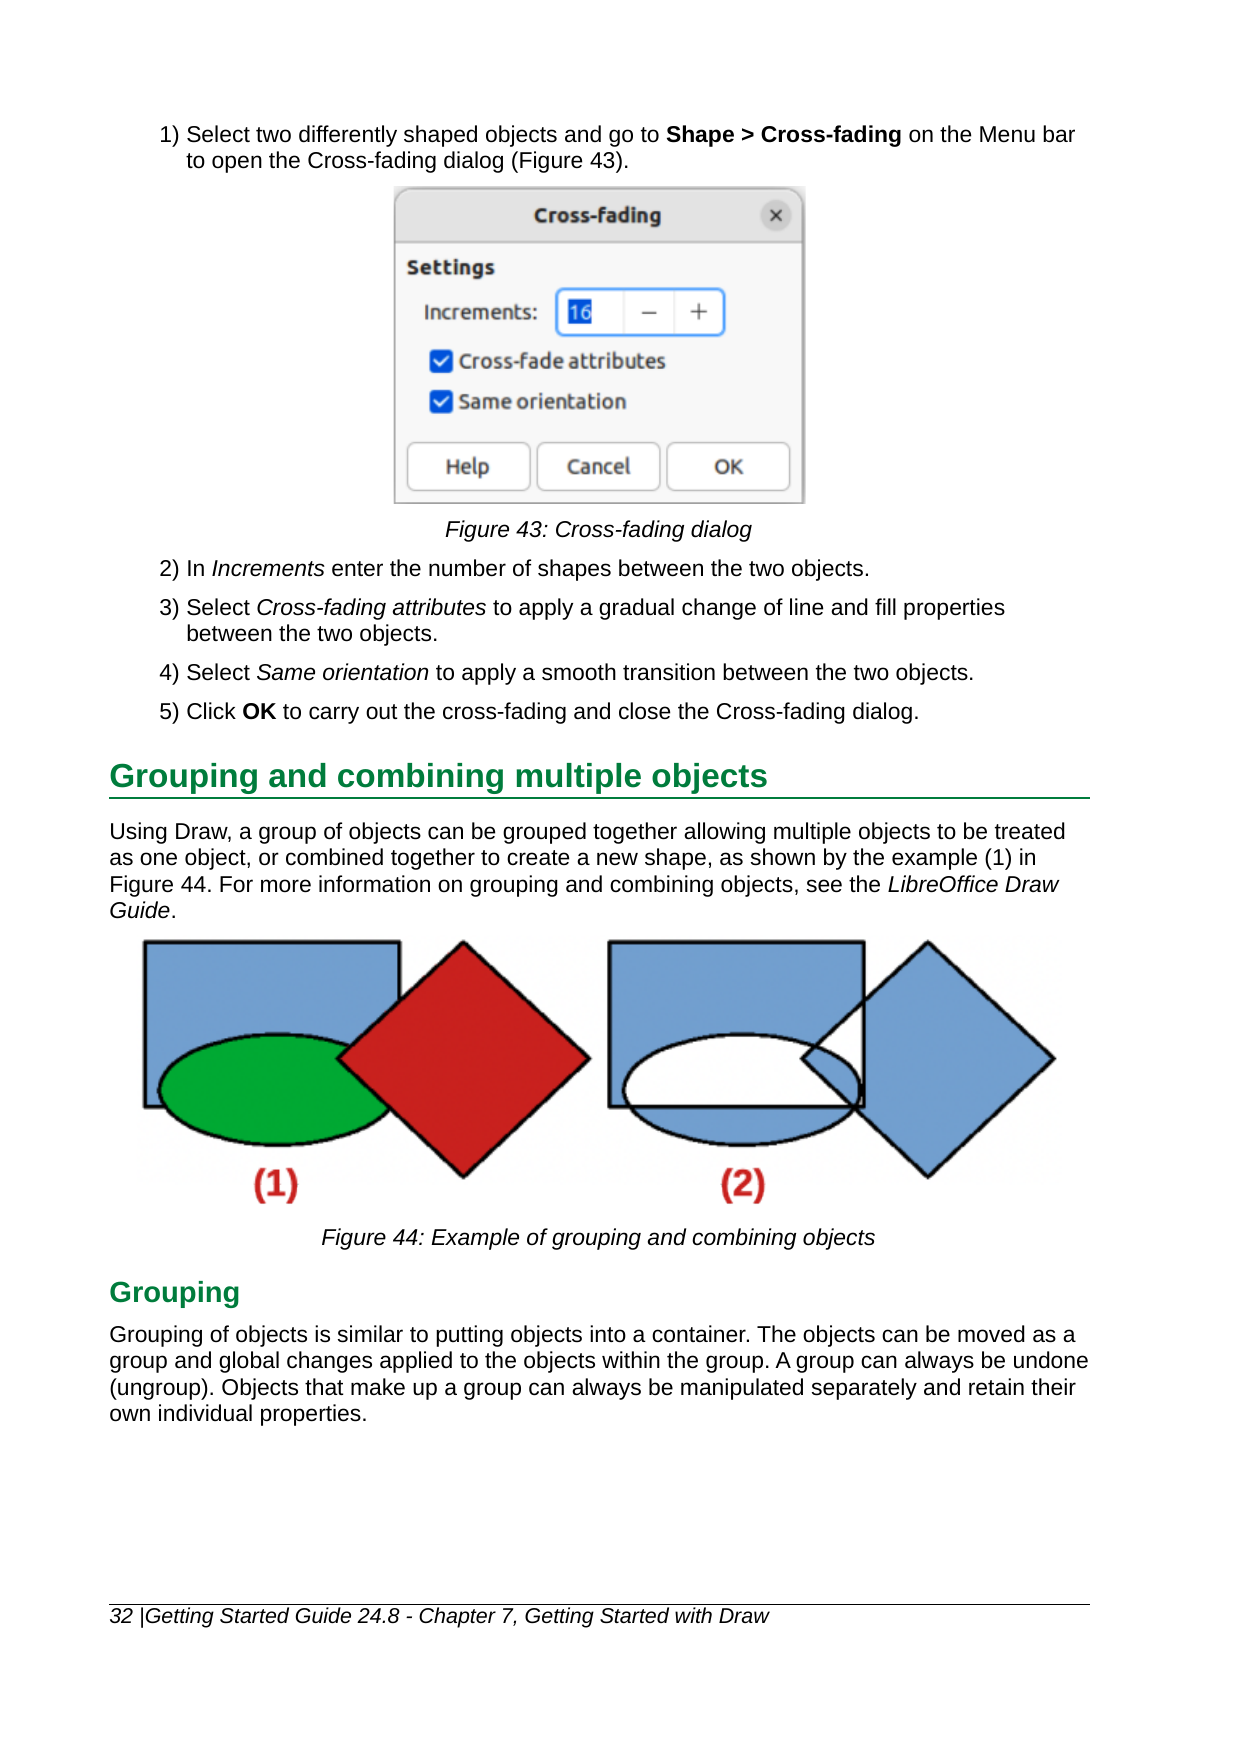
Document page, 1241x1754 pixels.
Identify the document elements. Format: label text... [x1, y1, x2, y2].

picture [393, 186, 806, 504]
subtitle Grouping [109, 1275, 1090, 1309]
text Figure 44: Example of grouping and combining objects [136, 1224, 1062, 1250]
picture [136, 935, 1063, 1212]
list Select two differently shaped objects and go to Shape > Cross-fading on the Menu bar to open the Cross-fading dialog (Figure 43). [186, 121, 1090, 174]
list In Increments enter the number of shapes between the two objects. [186, 555, 1090, 581]
list Select Same orientation to apply a smooth transition between the two objects. [186, 659, 1090, 686]
text Figure 43: Cross-fading dialog [393, 516, 806, 543]
text Grouping of objects is similar to putting objects into a container. The objects can be moved as a group and global changes applied to the objects within the group. A group can always be undone (ungroup). Objects that make up a group can always be manipulated separately and retain their own individual properties. [109, 1321, 1090, 1427]
text Using Draw, a group of objects can be grouped together allowing multiple objects to be treated as one object, or combined together to create a new shape, as shown by the example (1) in Figure 44. For more information on grouping and combining objects, see the LibreOffice Draw Guide. [109, 818, 1090, 923]
list Select Cross-fading attributes to apply a gradual change of line and fill properties between the two objects. [186, 594, 1090, 647]
subtitle Grouping and combining multiple objects [109, 756, 1090, 797]
list Click OK to carry out the cross-fading and close the Cross-fading dialog. [186, 698, 1090, 724]
